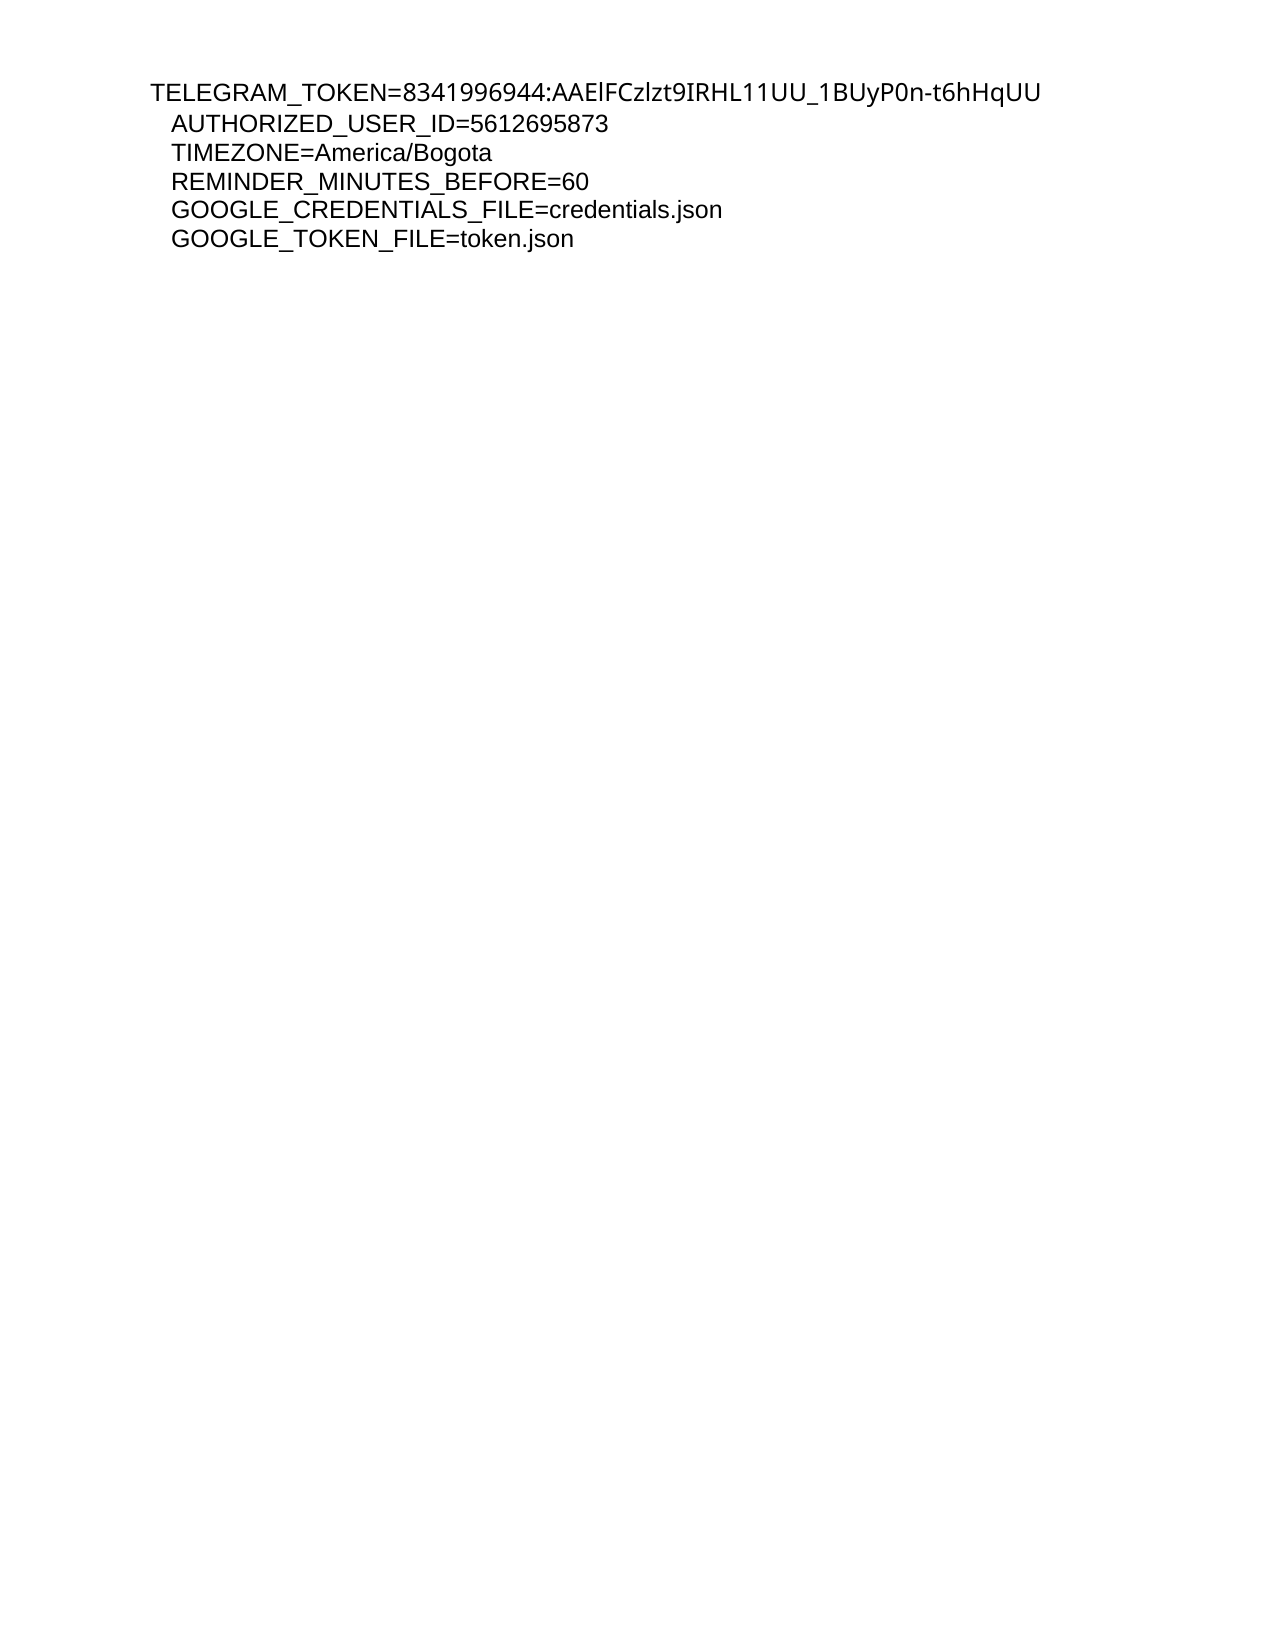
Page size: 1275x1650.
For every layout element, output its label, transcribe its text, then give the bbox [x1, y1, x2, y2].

text GOOGLE_TOKEN_FILE=token.json [150, 224, 1125, 253]
text GOOGLE_CREDENTIALS_FILE=credentials.json [150, 195, 1125, 224]
text TELEGRAM_TOKEN=8341996944:AAElFCzlzt9IRHL11UU_1BUyP0n-t6hHqUU [150, 75, 1125, 109]
text TIMEZONE=America/Bogota [150, 138, 1125, 167]
text AUTHORIZED_USER_ID=5612695873 [150, 109, 1125, 138]
text REMINDER_MINUTES_BEFORE=60 [150, 167, 1125, 195]
